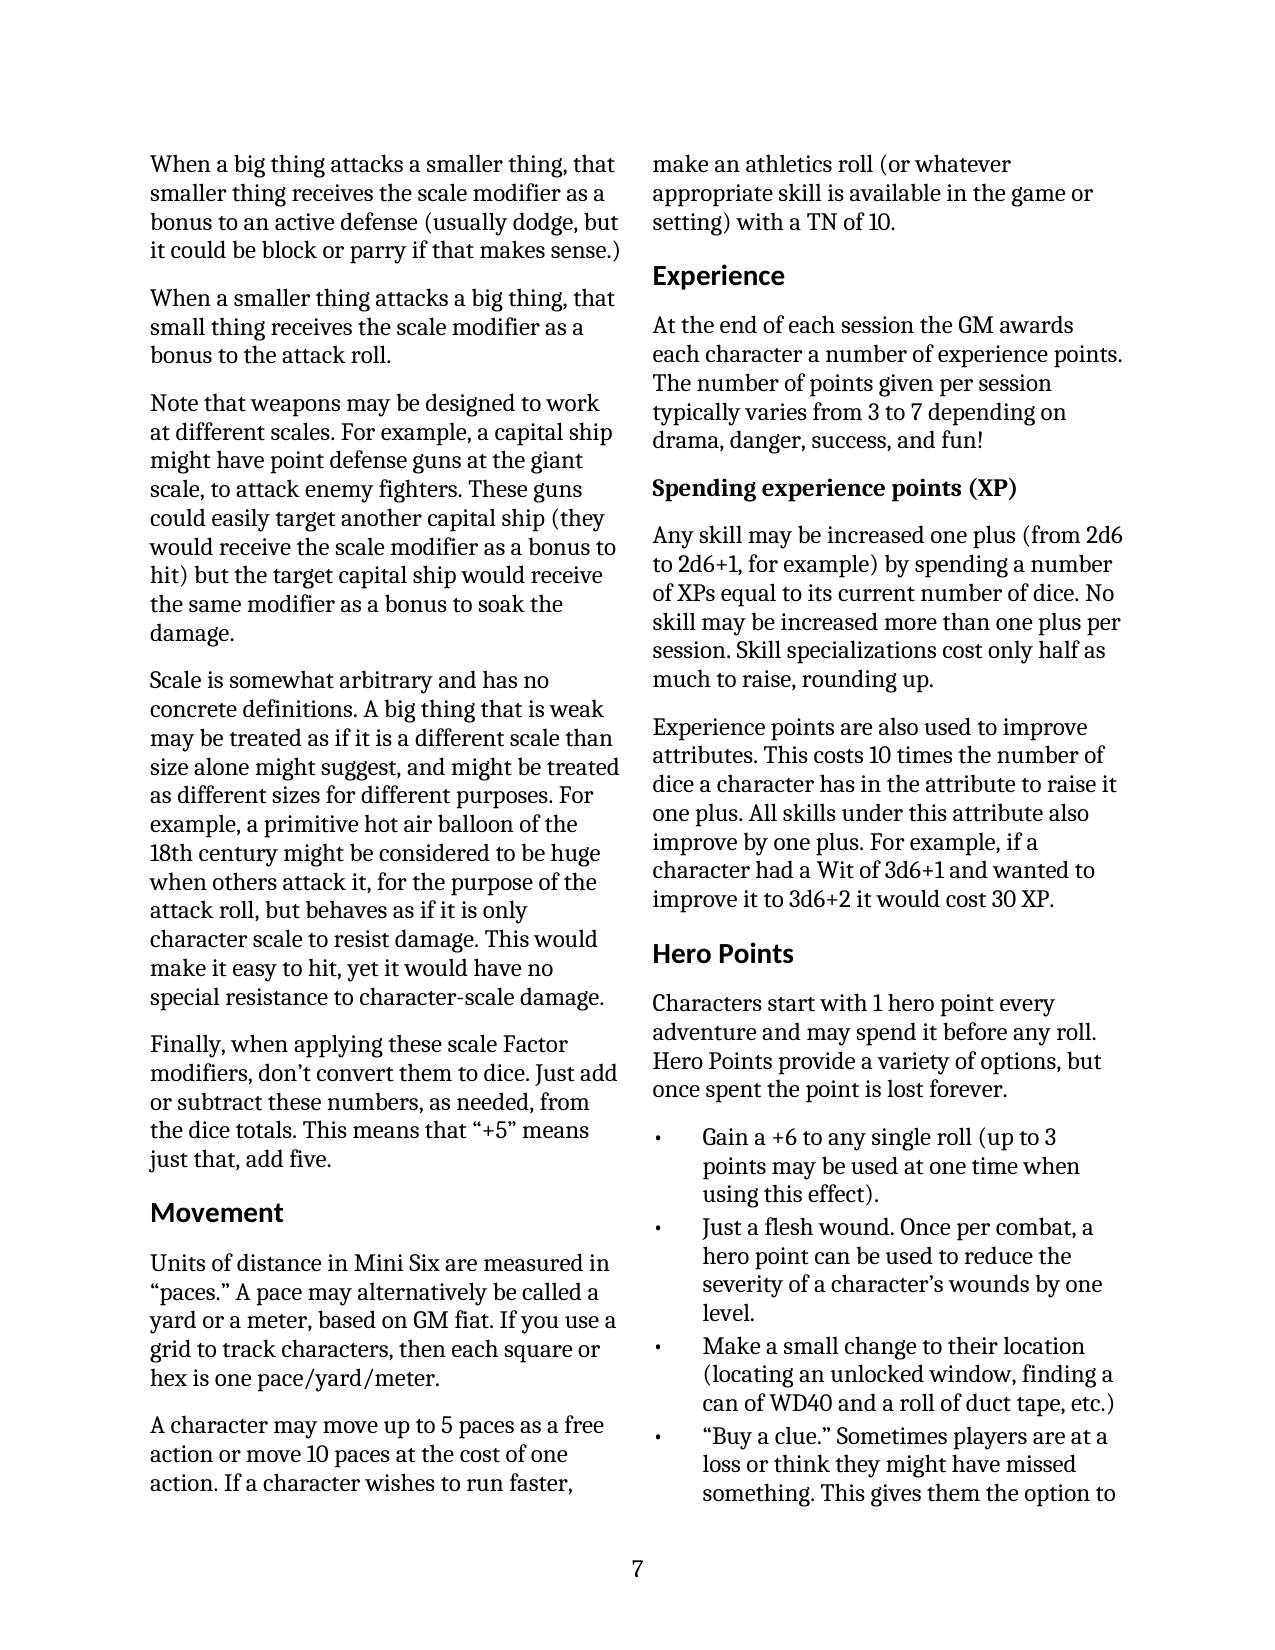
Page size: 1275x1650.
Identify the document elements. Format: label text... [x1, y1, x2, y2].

text Note that weapons may be designed to work at different scales. For example, a capital ship might have point defense guns at the giant scale, to attack enemy fighters. These guns could easily target another capital ship (they would receive the scale modifier as a bonus to hit) but the target capital ship would receive the same modifier as a bonus to soak the damage. [150, 389, 622, 647]
text At the end of each session the GM awards each character a number of experience points. The number of points given per session typically varies from 3 to 7 depending on drama, danger, success, and fun! [652, 311, 1125, 455]
text When a big thing attacks a smaller thing, that smaller thing receives the scale modifier as a bonus to an active defense (usually dodge, but it could be block or parry if that makes sense.) [150, 150, 622, 265]
text Experience points are also used to improve attributes. This costs 10 times the number of dice a character has in the attribute to raise it one plus. All skills under this attribute also improve by one plus. For example, if a character had a Wit of 3d6+1 and wanted to improve it to 3d6+2 it would cost 30 XP. [652, 713, 1125, 914]
list Gain a +6 to any single roll (up to 3 points may be used at one time when using this effect). [652, 1123, 1125, 1209]
text Any skill may be increased one plus (from 2d6 to 2d6+1, for example) by spending a number of XPs equal to its current number of dice. No skill may be increased more than one plus per session. Skill specializations cost only half as much to raise, rounding up. [652, 521, 1125, 694]
subtitle Experience [652, 257, 1125, 293]
text A character may move up to 5 paces as a free action or move 10 paces at the cost of one action. If a character wishes to run faster, [150, 1411, 622, 1498]
list “Buy a clue.” Sometimes players are at a loss or think they might have missed something. This gives them the option to [652, 1422, 1125, 1508]
subtitle Movement [150, 1194, 622, 1230]
text Finally, when applying these scale Factor modifiers, don’t convert them to dice. Just add or subtract these numbers, as needed, from the dice totals. This means that “+5” means just that, add five. [150, 1030, 622, 1174]
text make an athletics roll (or whatever appropriate skill is available in the game or setting) with a TN of 10. [652, 150, 1125, 236]
subtitle Hero Points [652, 935, 1125, 970]
list Just a flesh wound. Once per combat, a hero point can be used to reduce the severity of a character’s wounds by one level. [652, 1213, 1125, 1328]
text Characters start with 1 hero point every adventure and may spend it before any roll. Hero Points provide a variety of options, but once spent the point is lost forever. [652, 989, 1125, 1104]
text Scale is somewhat arbitrary and has no concrete definitions. A big thing that is weak may be treated as if it is a different scale than size alone might suggest, and might be treated as different sizes for different purposes. For example, a primitive hot air balloon of the 18th century might be considered to be huge when others attack it, for the purpose of the attack roll, but behaves as if it is only character scale to resist damage. This would make it easy to hit, yet it would have no special resistance to character-scale damage. [150, 666, 622, 1011]
text Spending experience points (XP) [652, 474, 1125, 503]
list Make a small change to their location (locating an unlocked window, finding a can of WD40 and a roll of duct tape, etc.) [652, 1332, 1125, 1418]
text When a smaller thing attacks a big thing, that small thing receives the scale modifier as a bonus to the attack roll. [150, 284, 622, 370]
text Units of distance in Mini Six are measured in “paces.” A pace may alternatively be called a yard or a meter, based on GM fiat. If you use a grid to track characters, then each square or hex is one pace/yard/meter. [150, 1249, 622, 1393]
